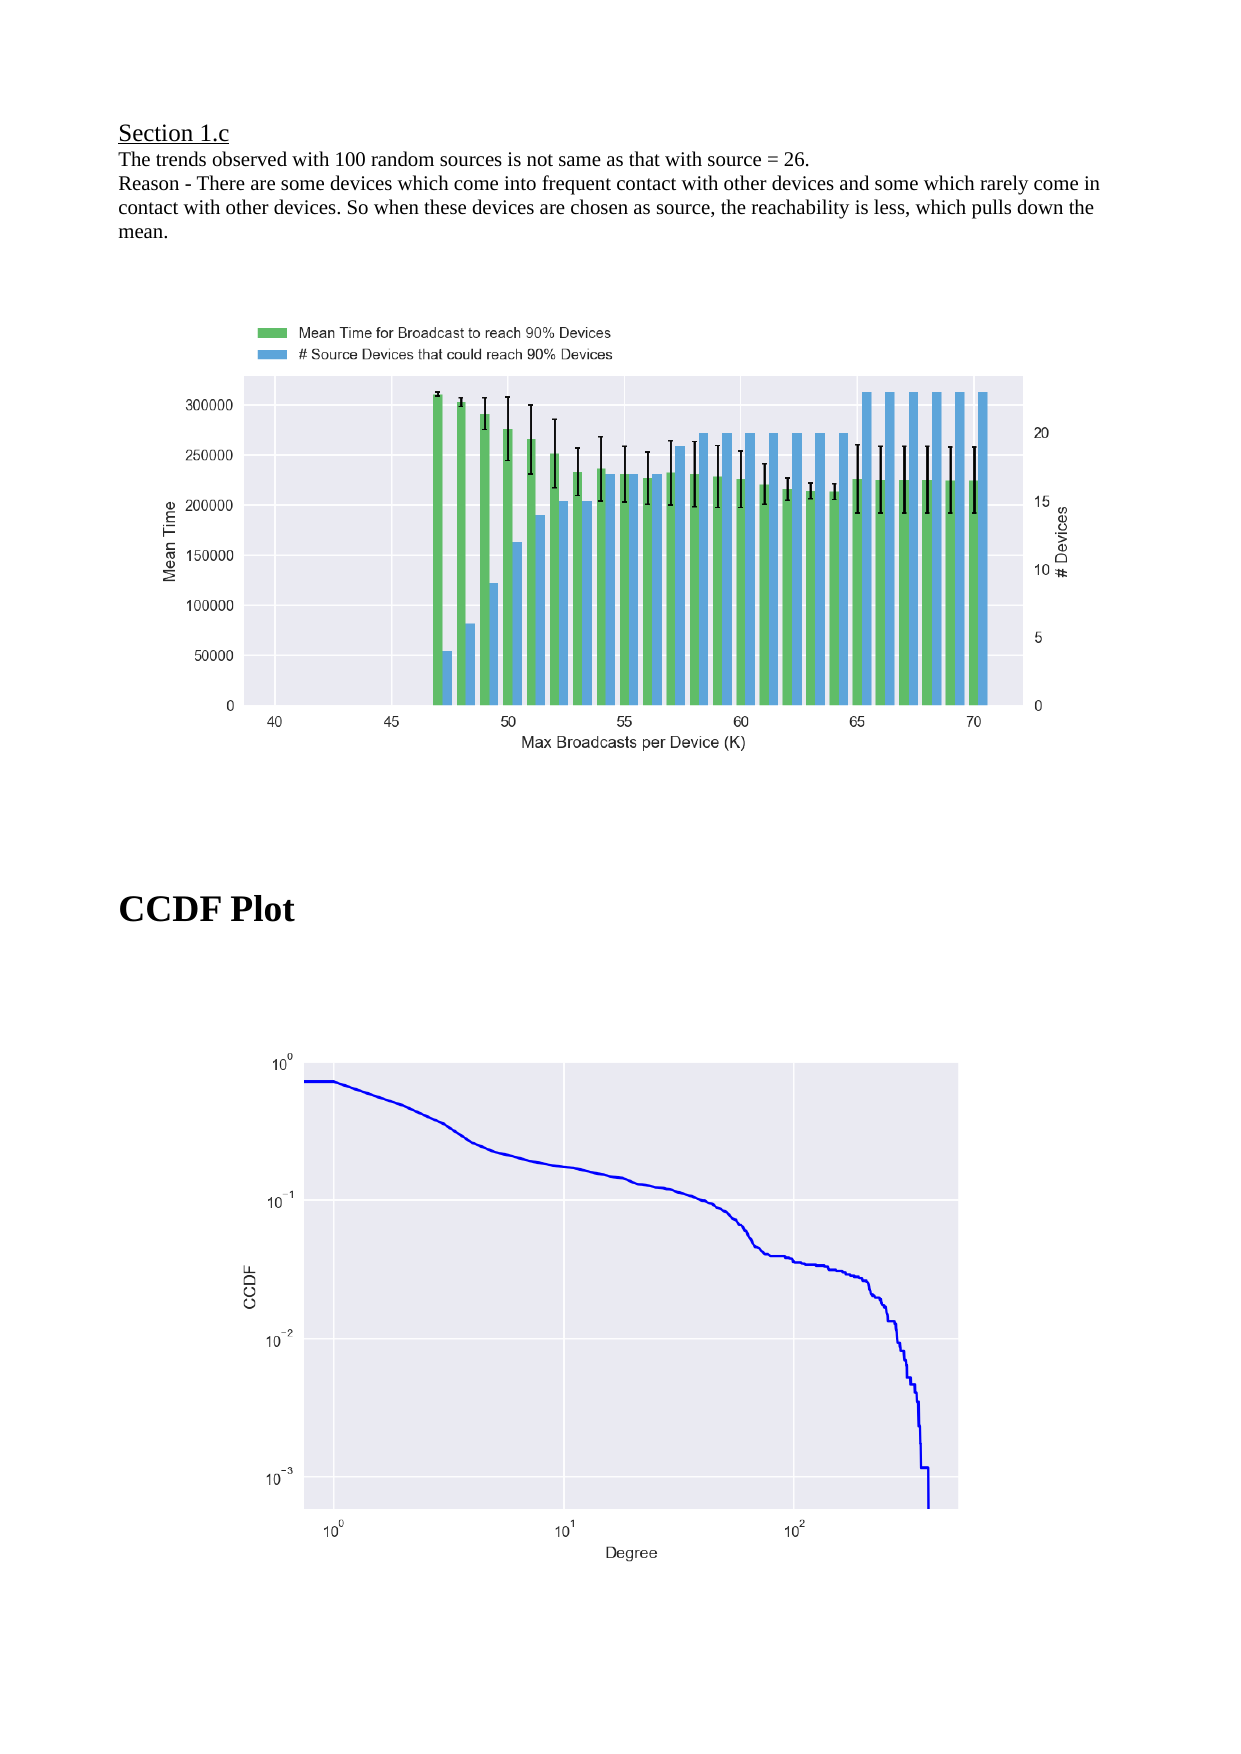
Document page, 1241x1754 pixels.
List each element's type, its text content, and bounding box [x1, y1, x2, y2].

text Reason - There are some devices which come into frequent contact with other devices and some which rarely come in contact with other devices. So when these devices are chosen as source, the reachability is less, which pulls down the mean. [118, 171, 1122, 243]
picture [198, 992, 1042, 1573]
picture [118, 326, 1123, 752]
text Section 1.c [118, 118, 1122, 147]
text CCDF Plot [118, 886, 1122, 929]
text The trends observed with 100 random sources is not same as that with source = 26. [118, 147, 1122, 171]
